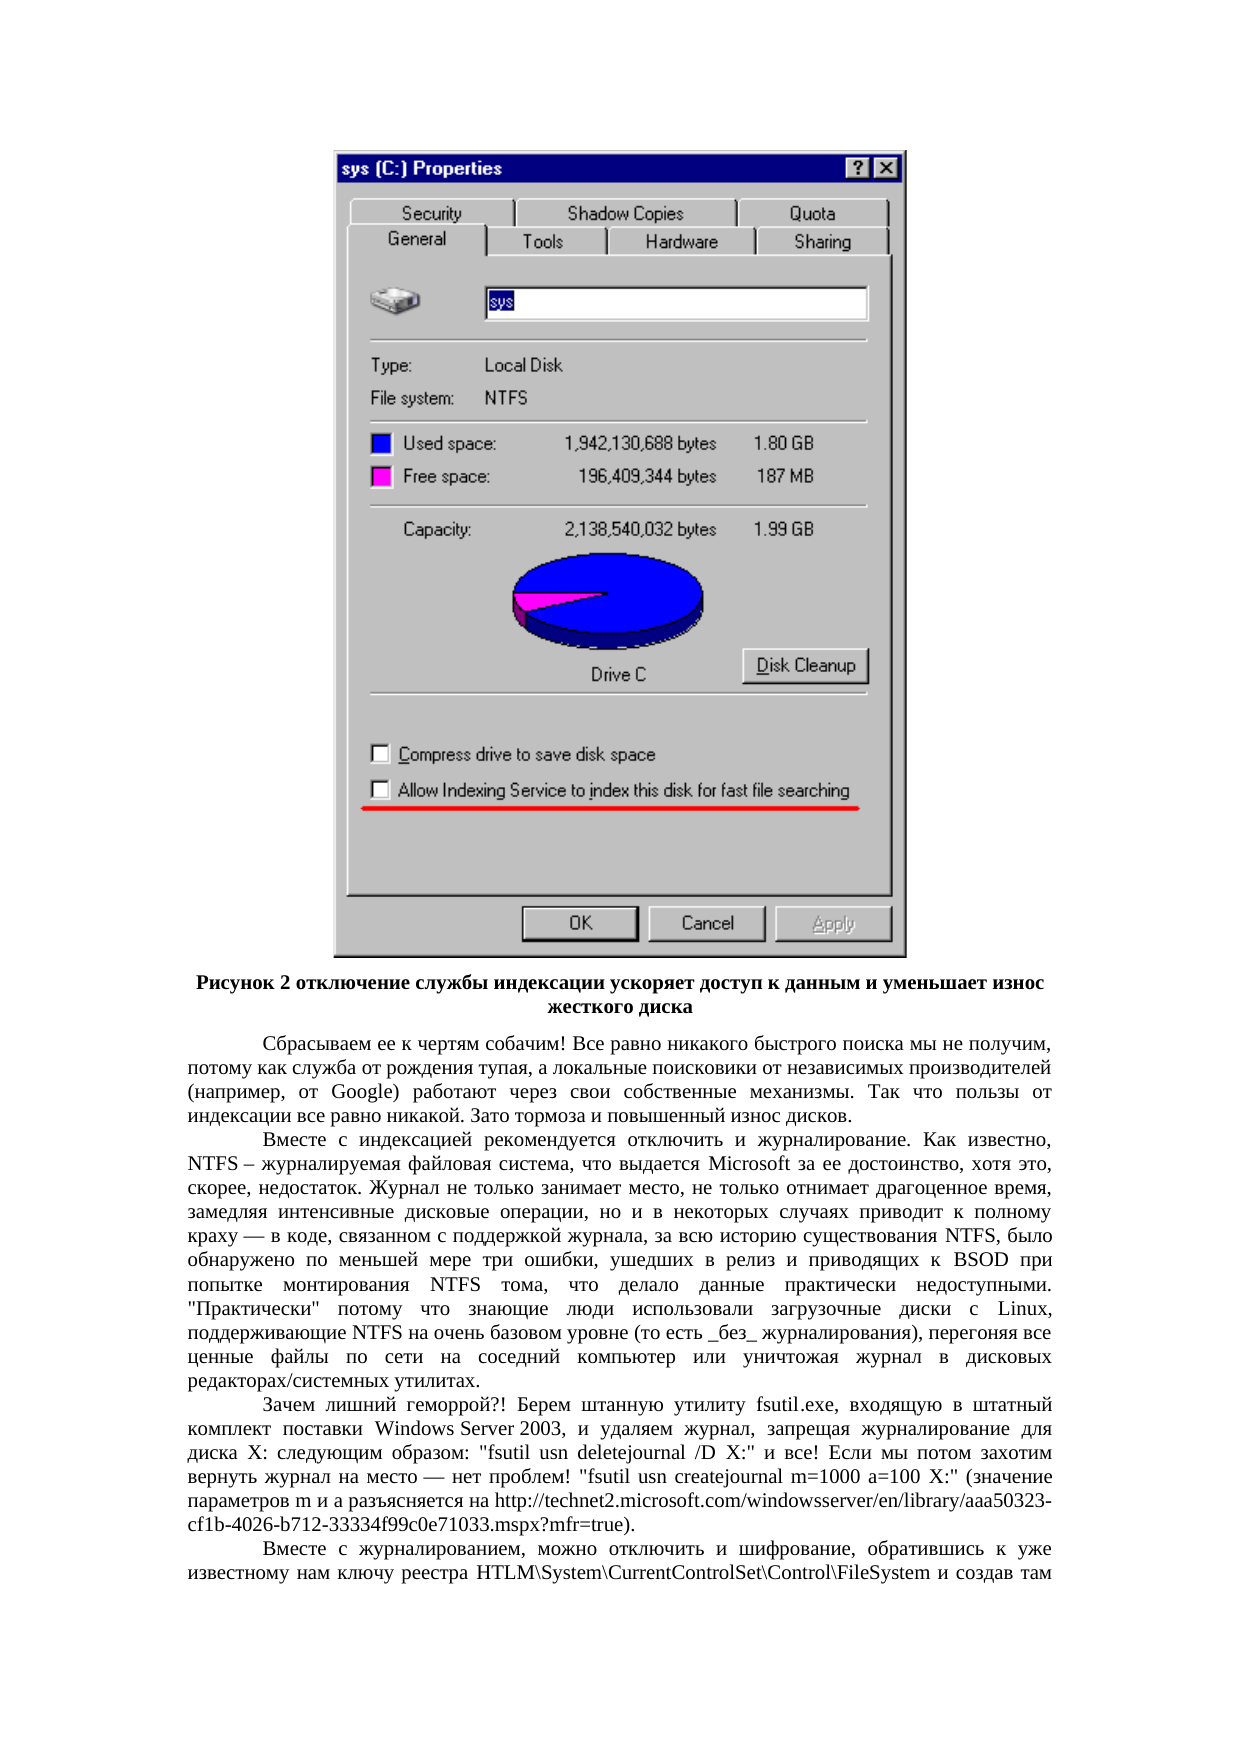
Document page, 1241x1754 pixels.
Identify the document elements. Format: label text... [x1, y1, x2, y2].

text Зачем лишний геморрой?! Берем штанную утилиту fsutil.exe, входящую в штатный комплект поставки Windows Server 2003, и удаляем журнал, запрещая журналирование для диска X: следующим образом: "fsutil usn deletejournal /D X:" и все! Если мы потом захотим вернуть журнал на место — нет проблем! "fsutil usn createjournal m=1000 a=100 X:" (значение параметров m и a разъясняется на http://technet2.microsoft.com/windowsserver/en/library/aaa50323-cf1b-4026-b712-33334f99c0e71033.mspx?mfr=true). [187, 1392, 1053, 1536]
text Рисунок 2 отключение службы индексации ускоряет доступ к данным и уменьшает износ жесткого диска [187, 970, 1053, 1018]
text Вместе с индексацией рекомендуется отключить и журналирование. Как известно, NTFS – журналируемая файловая система, что выдается Microsoft за ее достоинство, хотя это, скорее, недостаток. Журнал не только занимает место, не только отнимает драгоценное время, замедляя интенсивные дисковые операции, но и в некоторых случаях приводит к полному краху — в коде, связанном с поддержкой журнала, за всю историю существования NTFS, было обнаружено по меньшей мере три ошибки, ушедших в релиз и приводящих к BSOD при попытке монтирования NTFS тома, что делало данные практически недоступными. "Практически" потому что знающие люди использовали загрузочные диски с Linux, поддерживающие NTFS на очень базовом уровне (то есть _без_ журналирования), перегоняя все ценные файлы по сети на соседний компьютер или уничтожая журнал в дисковых редакторах/системных утилитах. [187, 1127, 1053, 1392]
text Вместе с журналированием, можно отключить и шифрование, обратившись к уже известному нам ключу реестра HTLM\System\CurrentControlSet\Control\FileSystem и создав там [187, 1536, 1053, 1584]
text Сбрасываем ее к чертям собачим! Все равно никакого быстрого поиска мы не получим, потому как служба от рождения тупая, а локальные поисковики от независимых производителей (например, от Google) работают через свои собственные механизмы. Так что пользы от индексации все равно никакой. Зато тормоза и повышенный износ дисков. [187, 1031, 1053, 1127]
picture [333, 150, 907, 958]
